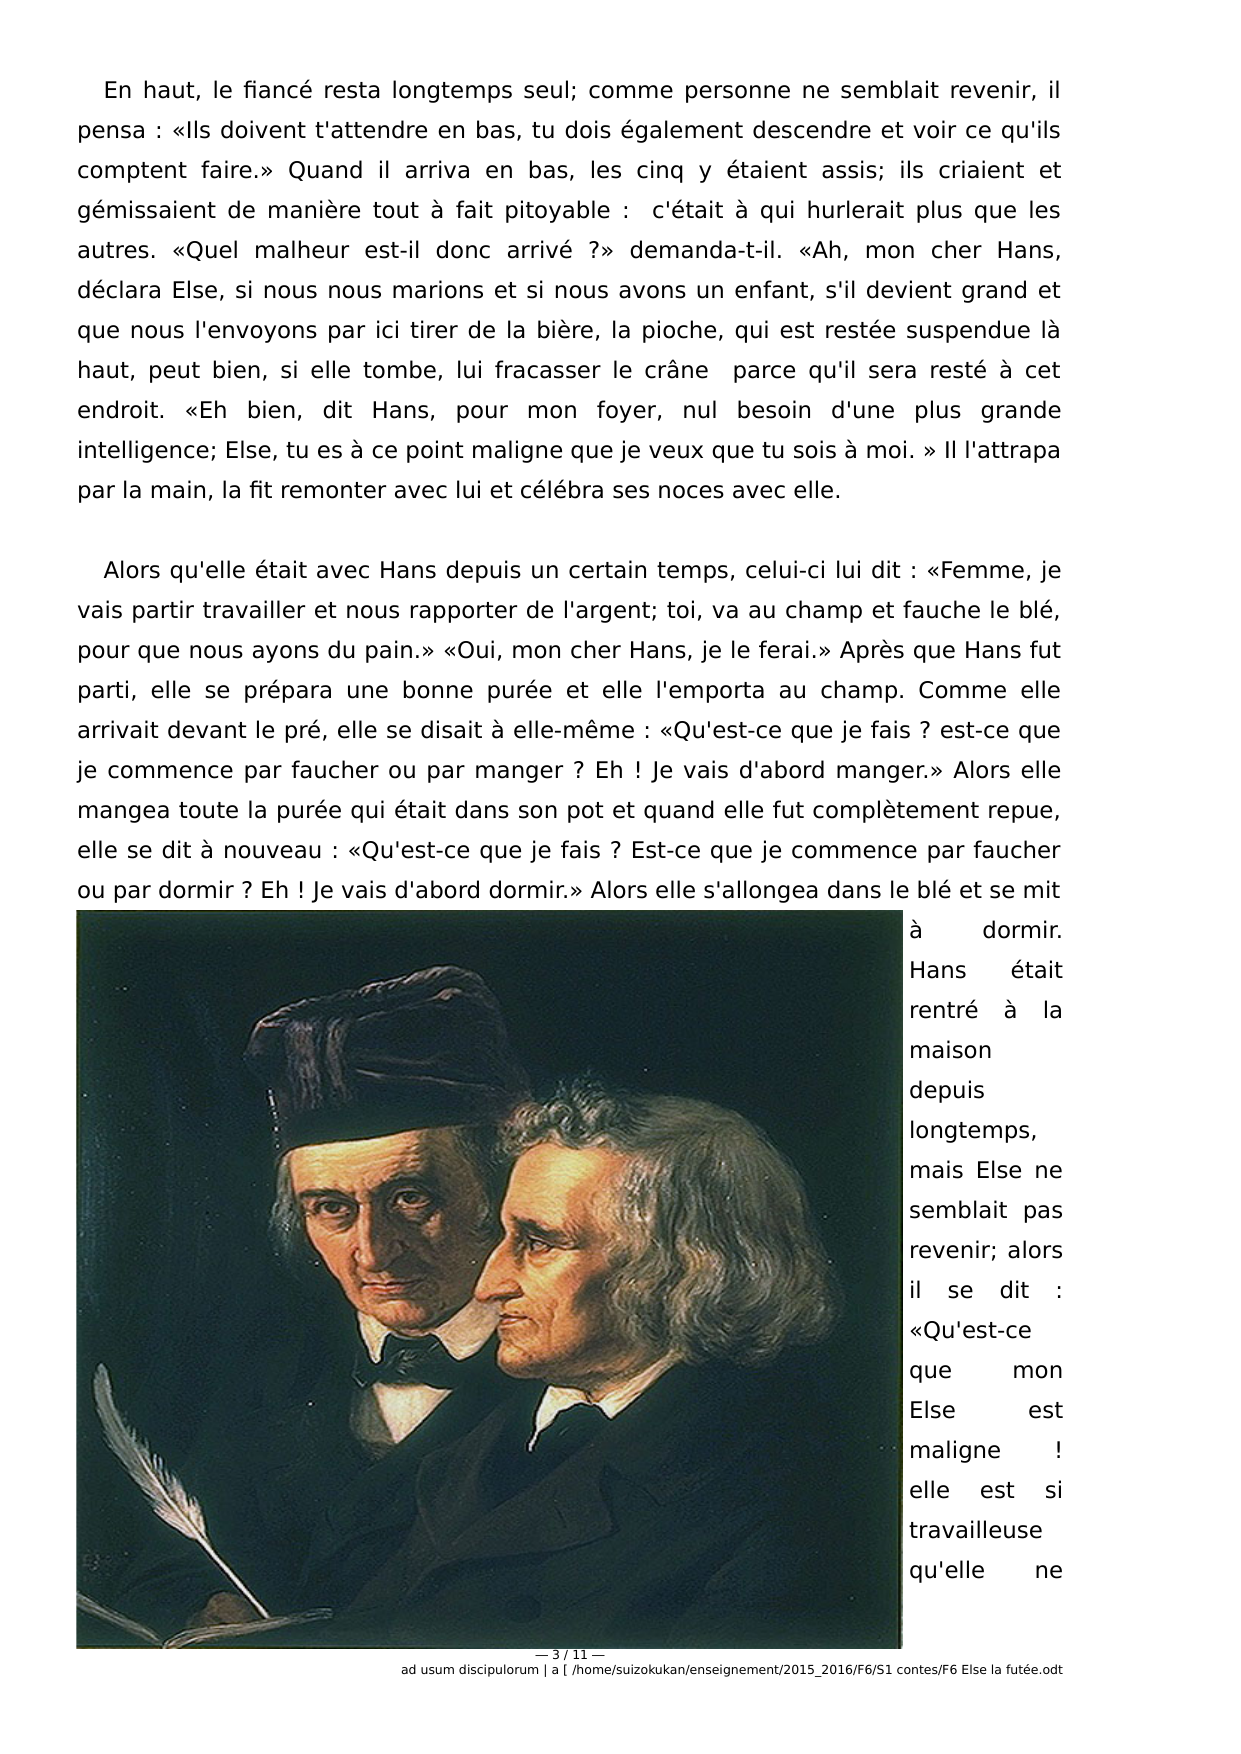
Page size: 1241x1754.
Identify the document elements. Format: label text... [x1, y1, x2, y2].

text En haut, le fiancé resta longtemps seul; comme personne ne semblait revenir, il pensa : «Ils doivent t'attendre en bas, tu dois également descendre et voir ce qu'ils comptent faire.» Quand il arriva en bas, les cinq y étaient assis; ils criaient et gémissaient de manière tout à fait pitoyable : c'était à qui hurlerait plus que les autres. «Quel malheur est-il donc arrivé ?» demanda-t-il. «Ah, mon cher Hans, déclara Else, si nous nous marions et si nous avons un enfant, s'il devient grand et que nous l'envoyons par ici tirer de la bière, la pioche, qui est restée suspendue là haut, peut bien, si elle tombe, lui fracasser le crâne parce qu'il sera resté à cet endroit. «Eh bien, dit Hans, pour mon foyer, nul besoin d'une plus grande intelligence; Else, tu es à ce point maligne que je veux que tu sois à moi. » Il l'attrapa par la main, la fit remonter avec lui et célébra ses noces avec elle. [77, 77, 1063, 503]
text Alors qu'elle était avec Hans depuis un certain temps, celui-ci lui dit : «Femme, je vais partir travailler et nous rapporter de l'argent; toi, va au champ et fauche le blé, pour que nous ayons du pain.» «Oui, mon cher Hans, je le ferai.» Après que Hans fut parti, elle se prépara une bonne purée et elle l'emporta au champ. Comme elle arrivait devant le pré, elle se disait à elle-même : «Qu'est-ce que je fais ? est-ce que je commence par faucher ou par manger ? Eh ! Je vais d'abord manger.» Alors elle mangea toute la purée qui était dans son pot et quand elle fut complètement repue, elle se dit à nouveau : «Qu'est-ce que je fais ? Est-ce que je commence par faucher ou par dormir ? Eh ! Je vais d'abord dormir.» Alors elle s'allongea dans le blé et se mit à dormir. Hans était rentré à la maison depuis longtemps, mais Else ne semblait pas revenir; alors il se dit : «Qu'est-ce que mon Else est maligne ! elle est si travailleuse qu'elle ne [77, 557, 1063, 1583]
picture [76, 910, 903, 1649]
